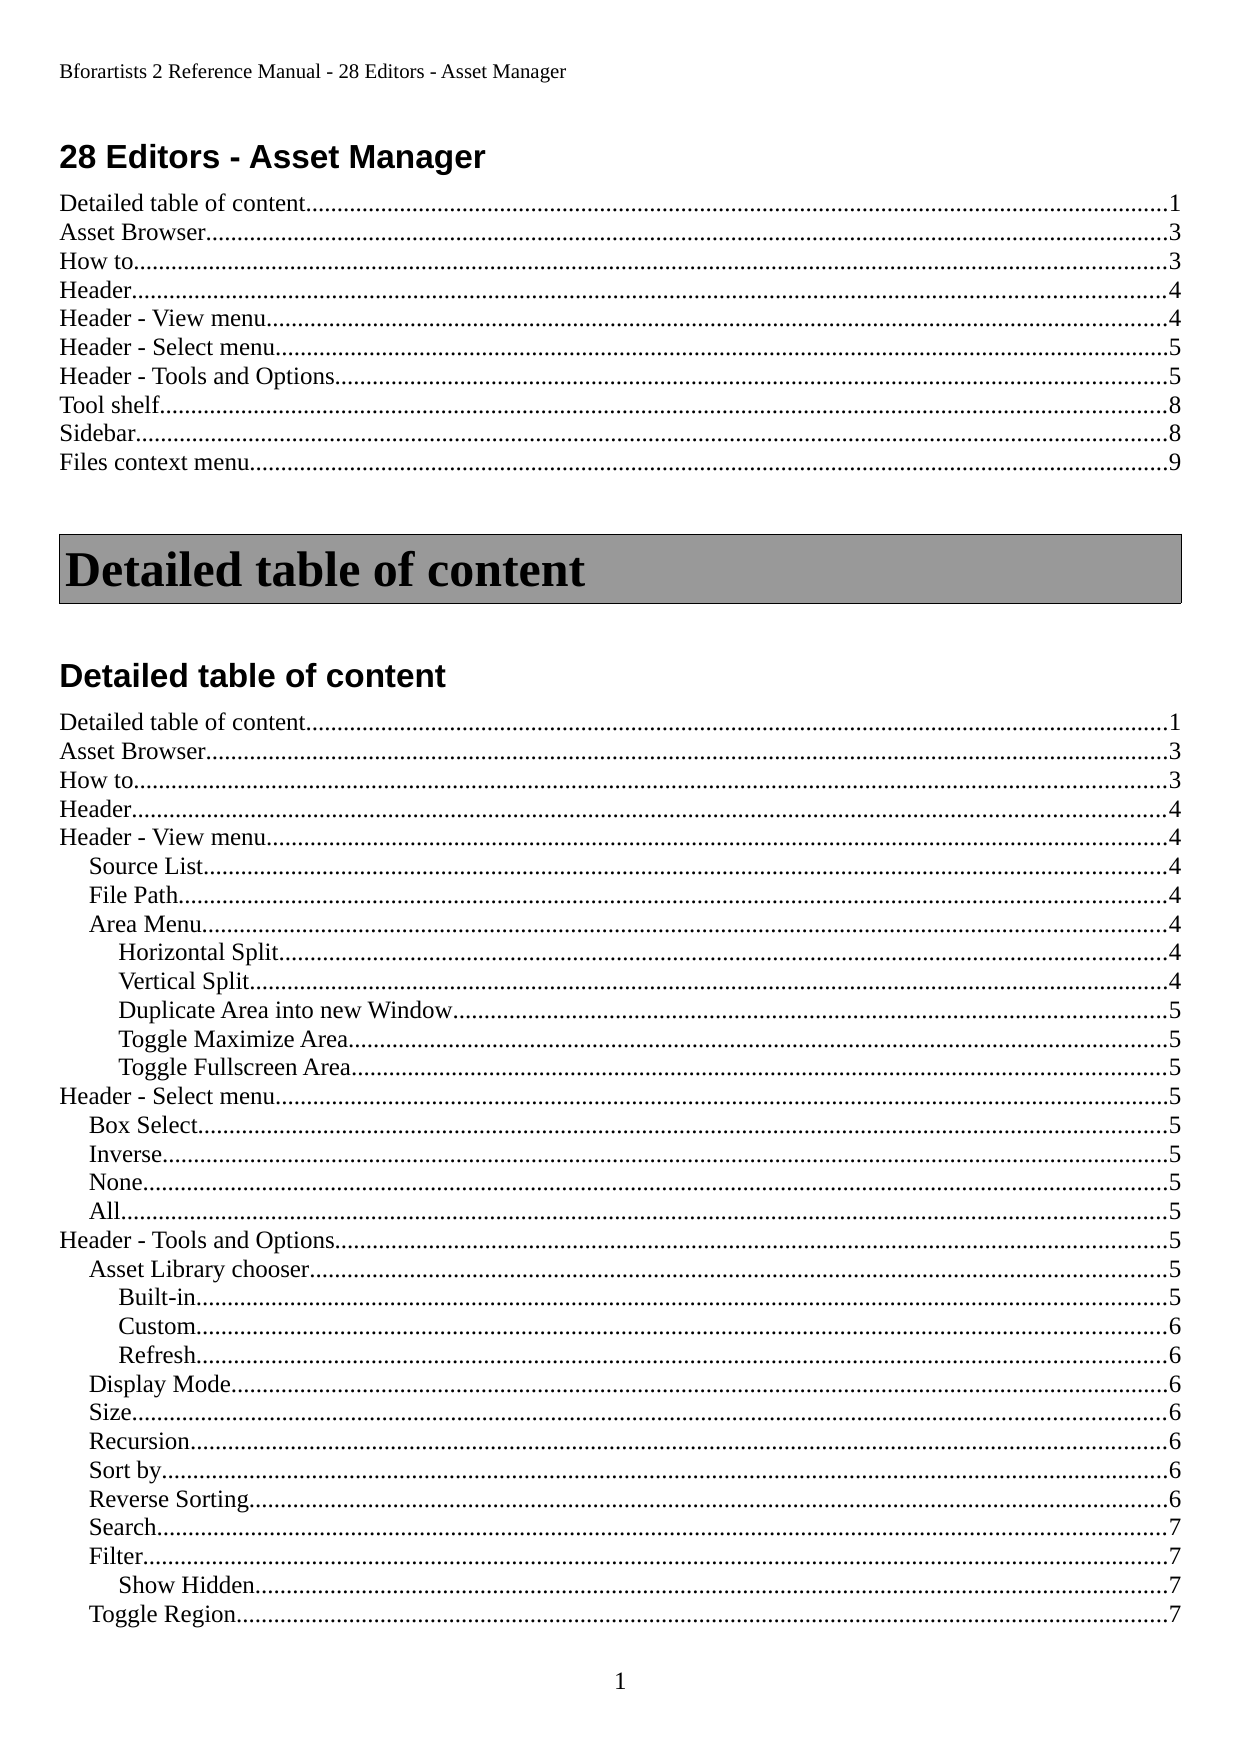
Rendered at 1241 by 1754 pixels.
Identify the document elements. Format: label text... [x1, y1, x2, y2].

text Files context menu 9 [59, 447, 1181, 476]
subtitle Detailed table of content [59, 656, 1181, 695]
text Asset Library chooser 5 [88, 1254, 1181, 1282]
text Reverse Sorting 6 [88, 1484, 1181, 1512]
text Source List 4 [88, 851, 1181, 880]
text Search 7 [88, 1512, 1181, 1541]
text Horizontal Split 4 [118, 937, 1181, 966]
text Header - Tools and Options 5 [59, 1225, 1181, 1254]
text Toggle Maximize Area 5 [118, 1024, 1181, 1052]
text Size 6 [88, 1397, 1181, 1426]
text Header 4 [59, 275, 1181, 303]
text Box Select 5 [88, 1110, 1181, 1139]
text Duplicate Area into new Window 5 [118, 995, 1181, 1024]
text Custom 6 [118, 1311, 1181, 1340]
table_header Detailed table of content [60, 535, 1181, 603]
text Asset Browser 3 [59, 217, 1181, 246]
text Area Menu 4 [88, 909, 1181, 937]
text Detailed table of content 1 [59, 188, 1181, 217]
text Sidebar 8 [59, 418, 1181, 447]
text Built-in 5 [118, 1282, 1181, 1311]
text Header - Tools and Options 5 [59, 361, 1181, 390]
text Display Mode 6 [88, 1369, 1181, 1397]
text Filter 7 [88, 1541, 1181, 1570]
text Recursion 6 [88, 1426, 1181, 1455]
text Header - View menu 4 [59, 303, 1181, 332]
text Show Hidden 7 [118, 1570, 1181, 1599]
text All 5 [88, 1196, 1181, 1225]
text Toggle Fullscreen Area 5 [118, 1052, 1181, 1081]
text None 5 [88, 1167, 1181, 1196]
text Header 4 [59, 794, 1181, 822]
text Asset Browser 3 [59, 736, 1181, 765]
text Inverse 5 [88, 1139, 1181, 1167]
text Refresh 6 [118, 1340, 1181, 1369]
text How to 3 [59, 246, 1181, 275]
text Toggle Region 7 [88, 1599, 1181, 1627]
text Sort by 6 [88, 1455, 1181, 1484]
text Tool shelf 8 [59, 390, 1181, 418]
subtitle 28 Editors - Asset Manager [59, 138, 1181, 176]
text How to 3 [59, 765, 1181, 794]
text Header - View menu 4 [59, 822, 1181, 851]
text Vertical Split 4 [118, 966, 1181, 995]
text Header - Select menu 5 [59, 332, 1181, 361]
text Detailed table of content 1 [59, 707, 1181, 736]
text File Path 4 [88, 880, 1181, 909]
text Header - Select menu 5 [59, 1081, 1181, 1110]
